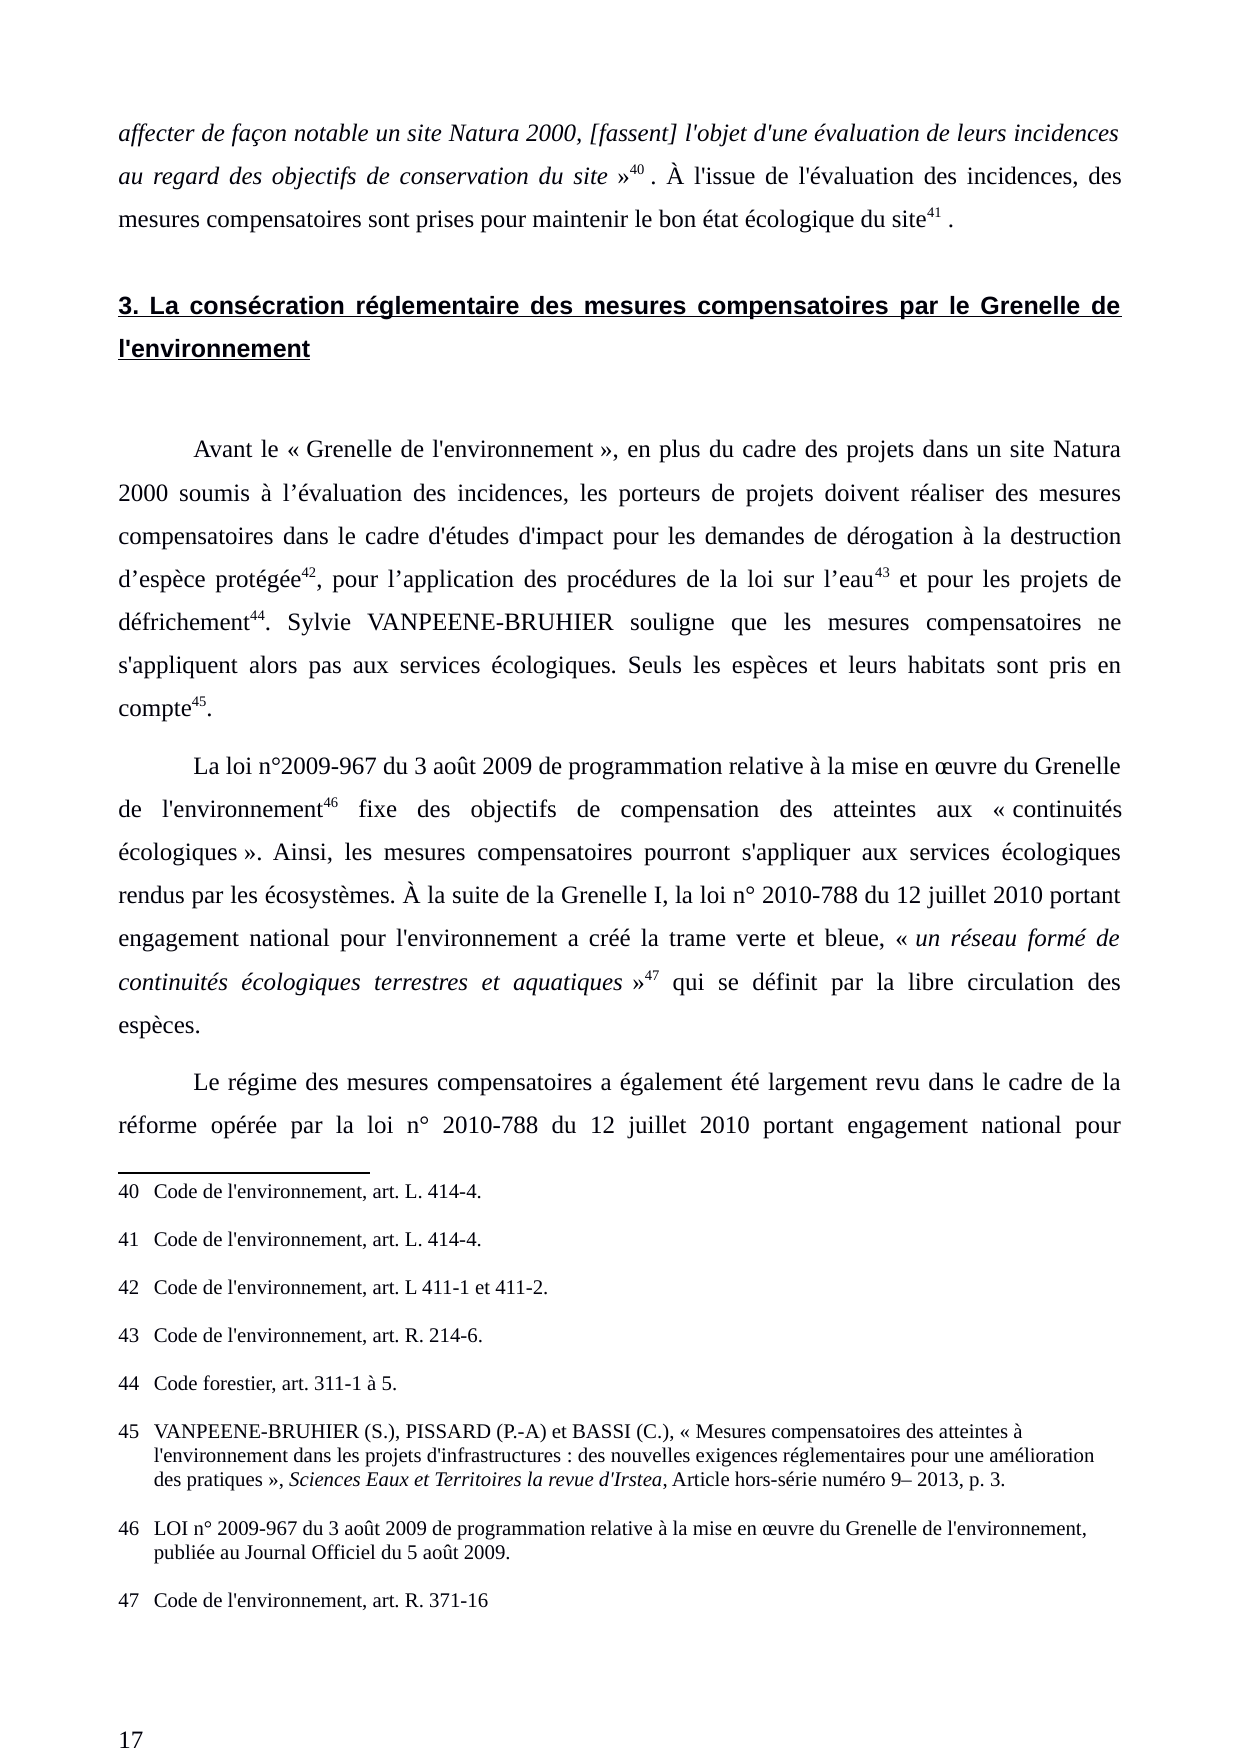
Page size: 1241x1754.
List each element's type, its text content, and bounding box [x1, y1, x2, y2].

text Avant le « Grenelle de l'environnement », en plus du cadre des projets dans un site Natura 2000 soumis à l’évaluation des incidences, les porteurs de projets doivent réaliser des mesures compensatoires dans le cadre d'études d'impact pour les demandes de dérogation à la destruction d’espèce protégée, pour l’application des procédures de la loi sur l’eau et pour les projets de défrichement. Sylvie VANPEENE-BRUHIER souligne que les mesures compensatoires ne s'appliquent alors pas aux services écologiques. Seuls les espèces et leurs habitats sont pris en compte. [118, 434, 1122, 722]
text Code de l'environnement, art. R. 371-16 [118, 1588, 1122, 1612]
text Code de l'environnement, art. L. 414-4. [118, 1227, 1122, 1251]
text Code de l'environnement, art. L 411-1 et 411-2. [118, 1275, 1122, 1299]
text 3. La consécration réglementaire des mesures compensatoires par le Grenelle de [118, 291, 1122, 316]
text Code de l'environnement, art. L. 414-4. [118, 1179, 1122, 1203]
text VANPEENE-BRUHIER (S.), PISSARD (P.-A) et BASSI (C.), « Mesures compensatoires des atteintes à l'environnement dans les projets d'infrastructures : des nouvelles exigences réglementaires pour une amélioration des pratiques », Sciences Eaux et Territoires la revue d'Irstea, Article hors-série numéro 9– 2013, p. 3. [118, 1419, 1122, 1491]
text Code de l'environnement, art. R. 214-6. [118, 1323, 1122, 1347]
text Le régime des mesures compensatoires a également été largement revu dans le cadre de la réforme opérée par la loi n° 2010-788 du 12 juillet 2010 portant engagement national pour [118, 1067, 1122, 1139]
text Code forestier, art. 311-1 à 5. [118, 1371, 1122, 1395]
text l'environnement [118, 317, 1122, 362]
text affecter de façon notable un site Natura 2000, [fassent] l'objet d'une évaluation de leurs incidences au regard des objectifs de conservation du site » . À l'issue de l'évaluation des incidences, des mesures compensatoires sont prises pour maintenir le bon état écologique du site . [118, 118, 1122, 233]
text La loi n°2009-967 du 3 août 2009 de programmation relative à la mise en œuvre du Grenelle de l'environnement fixe des objectifs de compensation des atteintes aux « continuités écologiques ». Ainsi, les mesures compensatoires pourront s'appliquer aux services écologiques rendus par les écosystèmes. À la suite de la Grenelle I, la loi n° 2010-788 du 12 juillet 2010 portant engagement national pour l'environnement a créé la trame verte et bleue, « un réseau formé de continuités écologiques terrestres et aquatiques » qui se définit par la libre circulation des espèces. [118, 751, 1122, 1038]
text LOI n° 2009-967 du 3 août 2009 de programmation relative à la mise en œuvre du Grenelle de l'environnement, publiée au Journal Officiel du 5 août 2009. [118, 1516, 1122, 1564]
